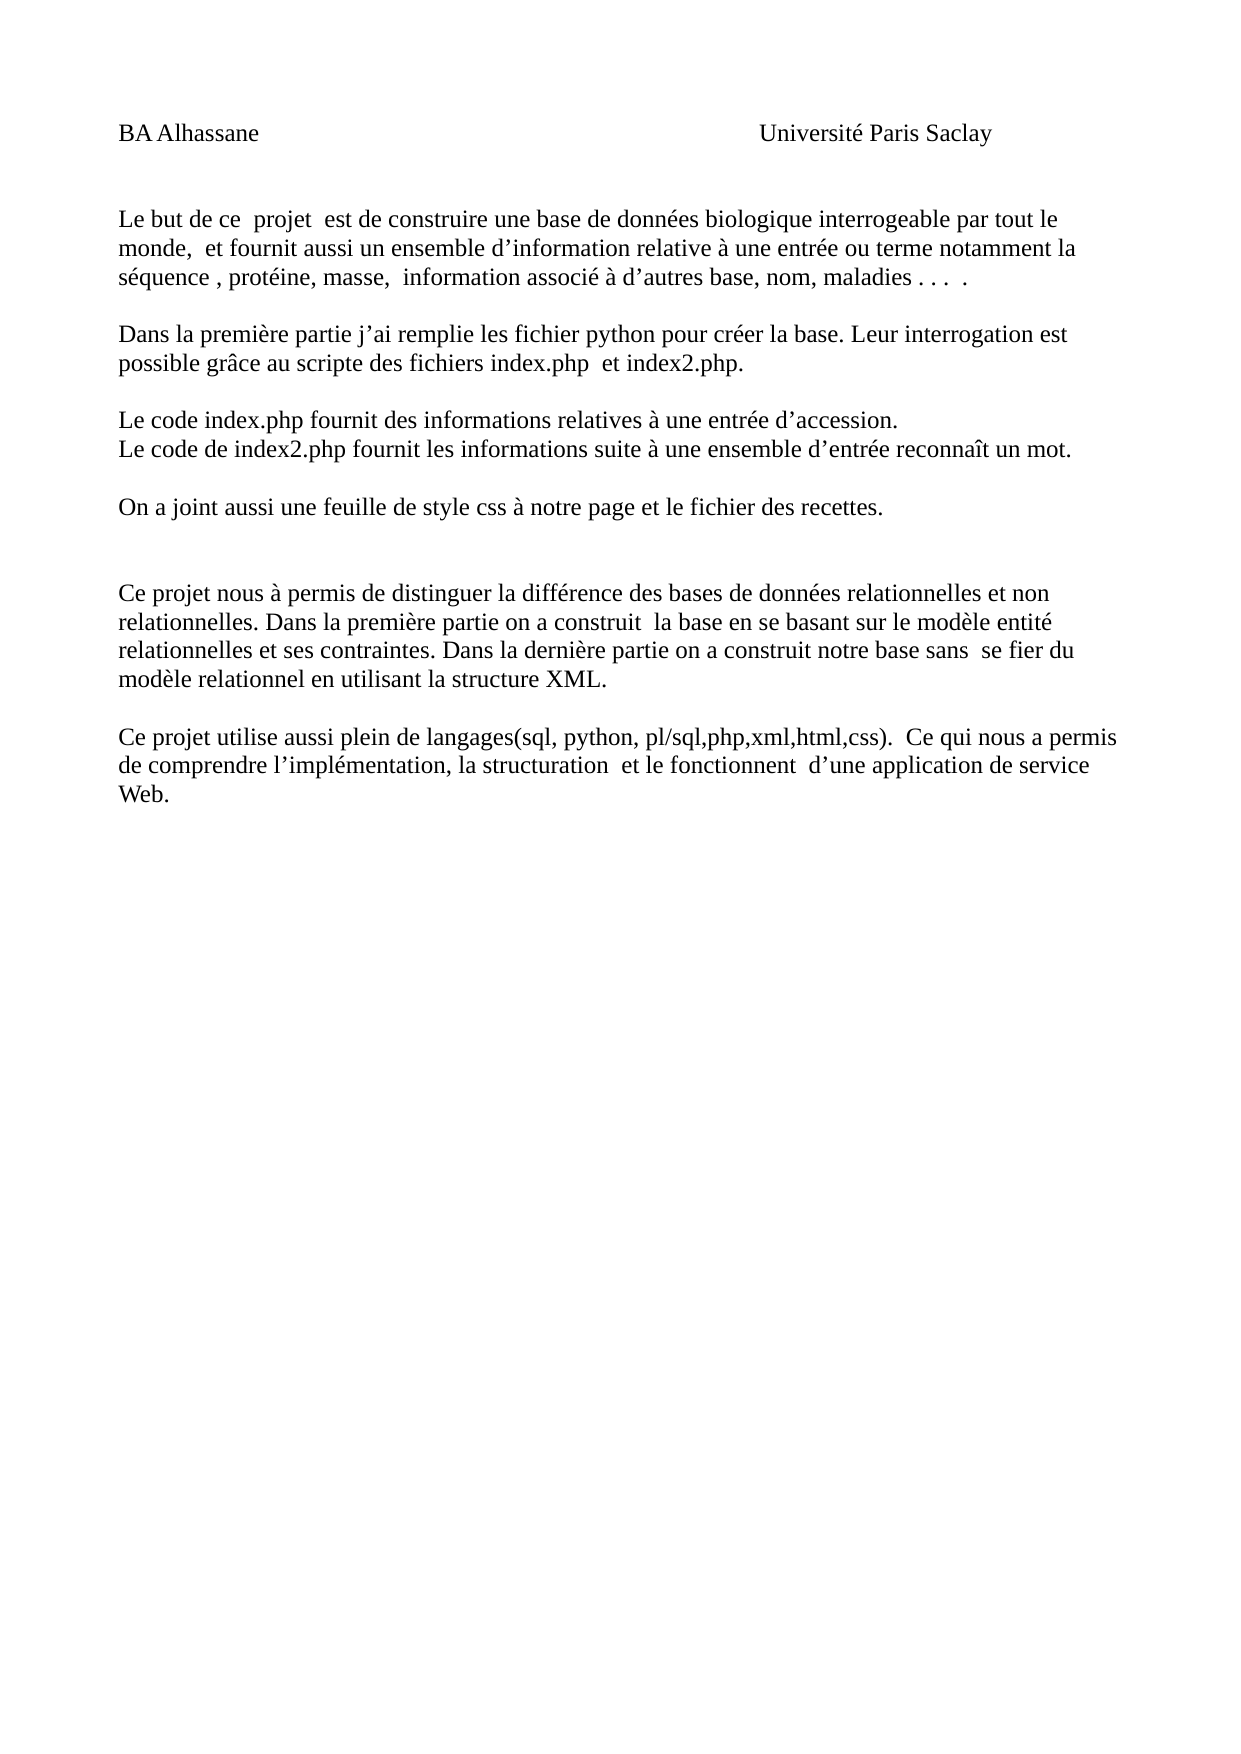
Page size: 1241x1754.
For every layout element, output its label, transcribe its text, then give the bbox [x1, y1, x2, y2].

text Le but de ce projet est de construire une base de données biologique interrogeable par tout le monde, et fournit aussi un ensemble d’information relative à une entrée ou terme notamment la séquence , protéine, masse, information associé à d’autres base, nom, maladies . . . . [118, 204, 1122, 291]
text Le code de index2.php fournit les informations suite à une ensemble d’entrée reconnaît un mot. [118, 434, 1122, 463]
text On a joint aussi une feuille de style css à notre page et le fichier des recettes. [118, 492, 1122, 521]
text Le code index.php fournit des informations relatives à une entrée d’accession. [118, 406, 1122, 434]
text BA Alhassane Université Paris Saclay [118, 118, 1122, 147]
text Dans la première partie j’ai remplie les fichier python pour créer la base. Leur interrogation est possible grâce au scripte des fichiers index.php et index2.php. [118, 319, 1122, 377]
text Ce projet nous à permis de distinguer la différence des bases de données relationnelles et non relationnelles. Dans la première partie on a construit la base en se basant sur le modèle entité relationnelles et ses contraintes. Dans la dernière partie on a construit notre base sans se fier du modèle relationnel en utilisant la structure XML. [118, 578, 1122, 693]
text Ce projet utilise aussi plein de langages(sql, python, pl/sql,php,xml,html,css). Ce qui nous a permis de comprendre l’implémentation, la structuration et le fonctionnent d’une application de service Web. [118, 722, 1122, 808]
